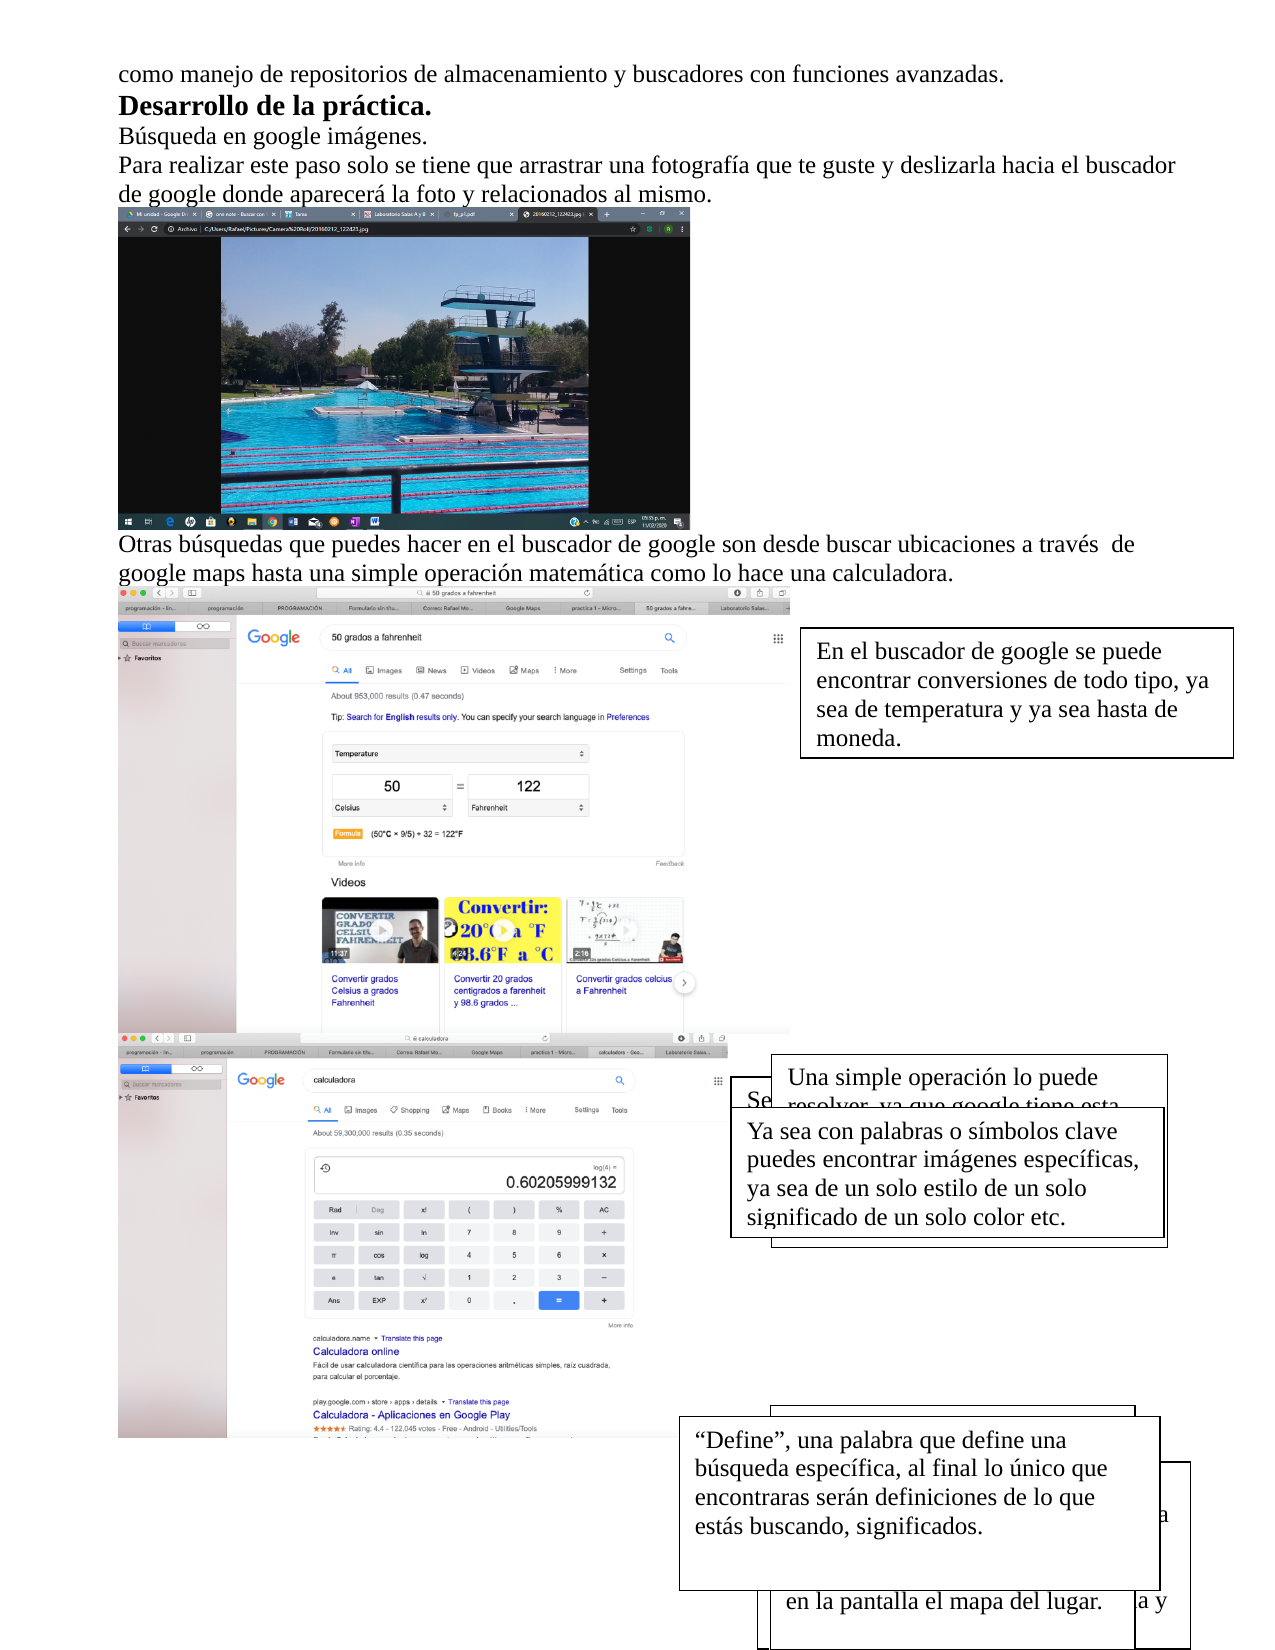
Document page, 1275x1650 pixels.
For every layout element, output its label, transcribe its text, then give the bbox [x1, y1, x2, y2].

text Ya sea con palabras o símbolos clave puedes encontrar imágenes específicas, ya sea de un solo estilo de un solo significado de un solo color etc. [747, 1116, 1148, 1229]
text Desarrollo de la práctica. [118, 88, 1205, 121]
text Para realizar este paso solo se tiene que arrastrar una fotografía que te guste y deslizarla hacia el buscador de google donde aparecerá la foto y relacionados al mismo. [118, 150, 1205, 208]
text como manejo de repositorios de almacenamiento y buscadores con funciones avanzadas. [118, 59, 1205, 88]
text Otras búsquedas que puedes hacer en el buscador de google son desde buscar ubicaciones a través de google maps hasta una simple operación matemática como lo hace una calculadora. [118, 529, 1205, 1033]
text Graficas en 3D también se puede, solo se tiene que ingresar la ecuación cubica y simplemente te da la figura con las direcciones “X, Y, Z” y poder manipular la figura para poder rotarla y observarla en una imagen de 360°. [1136, 1470, 1175, 1641]
text Búsqueda en google imágenes. [118, 121, 1205, 150]
text “Define”, una palabra que define una búsqueda específica, al final lo único que encontraras serán definiciones de lo que estás buscando, significados. [694, 1425, 1144, 1540]
text Otras búsquedas que puedes hacer en el buscador de google son desde buscar ubicaciones a través de google maps hasta una simple operación matemática como lo hace una calculadora. [801, 629, 1233, 757]
text Una simple operación lo puede resolver, ya que google tiene esta herramienta para cuando se necesite hacer una operación matemática de cualquier tipo. [787, 1062, 1152, 1107]
text En el buscador de google se puede encontrar conversiones de todo tipo, ya sea de temperatura y ya sea hasta de moneda. [816, 636, 1218, 750]
text Tambien puedes encontrar ciertos lugares de cualquier parte del mundo gracias a la herramienta google maps, solo se necesita ingresar la dirección o el nombre del lugar y aparecerá en la pantalla el mapa del lugar. [786, 1591, 1119, 1615]
